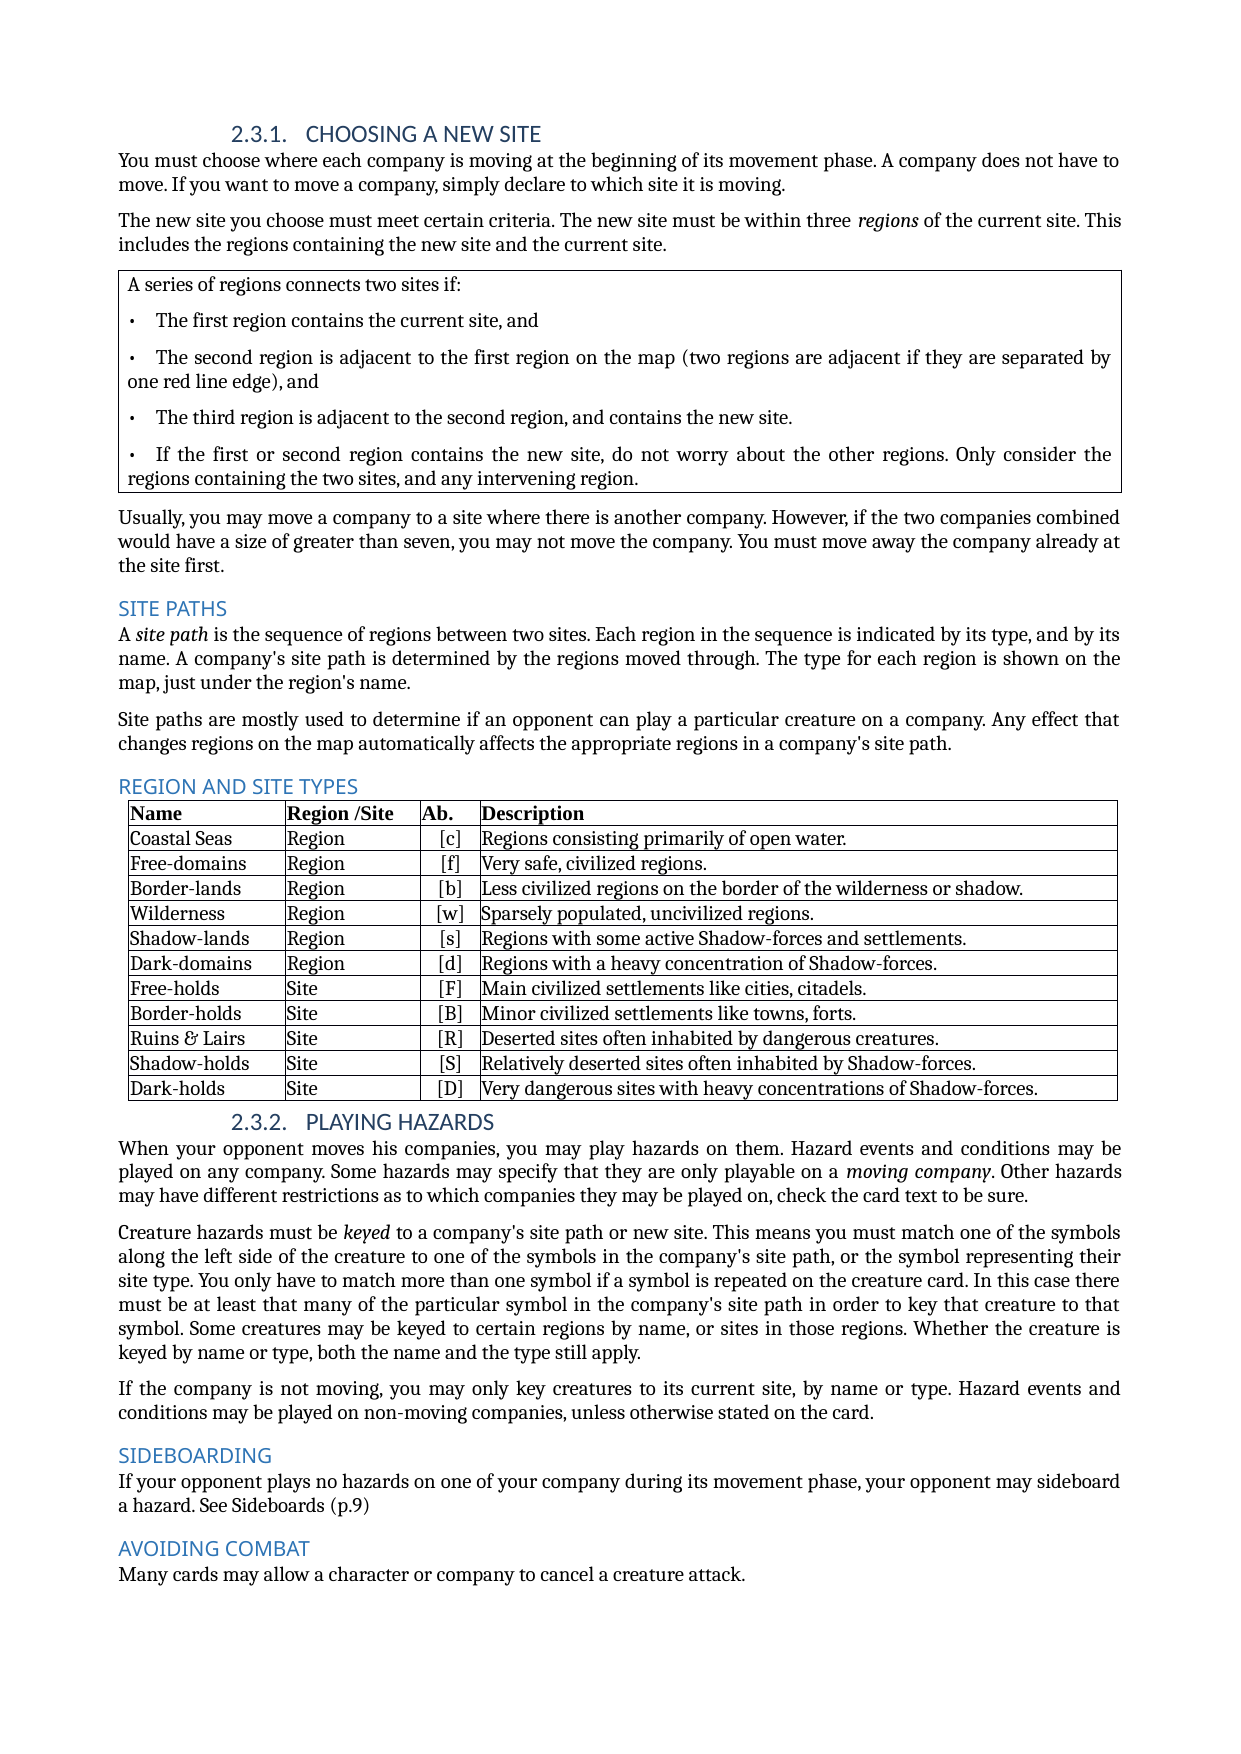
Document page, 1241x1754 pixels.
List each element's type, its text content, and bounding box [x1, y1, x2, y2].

table_cell Very dangerous sites with heavy concentrations of Shadow-forces. [481, 1076, 1117, 1100]
table_cell [d] [421, 951, 480, 975]
table_cell Site [286, 1076, 420, 1100]
table_cell Regions with a heavy concentration of Shadow-forces. [481, 951, 1117, 975]
table_cell Ruins & Lairs [129, 1026, 285, 1050]
table_cell [s] [421, 926, 480, 950]
table_cell Relatively deserted sites often inhabited by Shadow-forces. [481, 1051, 1117, 1075]
table_cell [F] [421, 976, 480, 1000]
text Usually, you may move a company to a site where there is another company. However, if the two companies combined would have a size of greater than seven, you may not move the company. You must move away the company already at the site first. [118, 506, 1122, 578]
text Many cards may allow a character or company to cancel a creature attack. [118, 1563, 1122, 1587]
table_cell Regions with some active Shadow-forces and settlements. [481, 926, 1117, 950]
table_cell [c] [421, 826, 480, 850]
table_cell [b] [421, 876, 480, 900]
subtitle SIDEBOARDING [118, 1441, 1122, 1470]
table_cell Wilderness [129, 901, 285, 925]
table_cell Main civilized settlements like cities, citadels. [481, 976, 1117, 1000]
table_cell Region [286, 926, 420, 950]
text • The third region is adjacent to the second region, and contains the new site. [119, 403, 1121, 430]
table_cell Region [286, 901, 420, 925]
table_cell [S] [421, 1051, 480, 1075]
text • The second region is adjacent to the first region on the map (two regions are adjacent if they are separated by one red line edge), and [119, 342, 1121, 393]
table_cell Dark-holds [129, 1076, 285, 1100]
table_cell Shadow-holds [129, 1051, 285, 1075]
table_cell Shadow-lands [129, 926, 285, 950]
text When your opponent moves his companies, you may play hazards on them. Hazard events and conditions may be played on any company. Some hazards may specify that they are only playable on a moving company. Other hazards may have different restrictions as to which companies they may be played on, check the card text to be sure. [118, 1136, 1122, 1208]
text A site path is the sequence of regions between two sites. Each region in the sequence is indicated by its type, and by its name. A company's site path is determined by the regions moved through. The type for each region is shown on the map, just under the region's name. [118, 623, 1122, 695]
subtitle SITE PATHS [118, 594, 1122, 623]
table_cell [B] [421, 1001, 480, 1025]
table_cell Region [286, 851, 420, 875]
table_cell Site [286, 1051, 420, 1075]
subtitle CHOOSING A NEW SITE [231, 118, 1122, 149]
table_cell Region [286, 951, 420, 975]
table_cell Region [286, 826, 420, 850]
table_cell Deserted sites often inhabited by dangerous creatures. [481, 1026, 1117, 1050]
table_cell Free-domains [129, 851, 285, 875]
table_cell Coastal Seas [129, 826, 285, 850]
table_cell Sparsely populated, uncivilized regions. [481, 901, 1117, 925]
table_cell Very safe, civilized regions. [481, 851, 1117, 875]
table_cell [w] [421, 901, 480, 925]
text The new site you choose must meet certain criteria. The new site must be within three regions of the current site. This includes the regions containing the new site and the current site. [118, 209, 1122, 257]
subtitle AVOIDING COMBAT [118, 1534, 1122, 1563]
table_cell [R] [421, 1026, 480, 1050]
subtitle PLAYING HAZARDS [231, 1106, 1122, 1136]
table_cell Region [286, 876, 420, 900]
table_cell Site [286, 1001, 420, 1025]
table_header Region /Site [286, 801, 420, 825]
table_header Description [481, 801, 1117, 825]
table_cell Less civilized regions on the border of the wilderness or shadow. [481, 876, 1117, 900]
table_cell Minor civilized settlements like towns, forts. [481, 1001, 1117, 1025]
text You must choose where each company is moving at the beginning of its movement phase. A company does not have to move. If you want to move a company, simply declare to which site it is moving. [118, 149, 1122, 197]
text Creature hazards must be keyed to a company's site path or new site. This means you must match one of the symbols along the left side of the creature to one of the symbols in the company's site path, or the symbol representing their site type. You only have to match more than one symbol if a symbol is repeated on the creature card. In this case there must be at least that many of the particular symbol in the company's site path in order to key that creature to that symbol. Some creatures may be keyed to certain regions by name, or sites in those regions. Whether the creature is keyed by name or type, both the name and the type still apply. [118, 1221, 1122, 1364]
table_cell Free-holds [129, 976, 285, 1000]
table_header Name [129, 801, 285, 825]
text • If the first or second region contains the new site, do not worry about the other regions. Only consider the regions containing the two sites, and any intervening region. [119, 439, 1121, 492]
table_cell [f] [421, 851, 480, 875]
table_cell Border-holds [129, 1001, 285, 1025]
table_cell Border-lands [129, 876, 285, 900]
text If your opponent plays no hazards on one of your company during its movement phase, your opponent may sideboard a hazard. See Sideboards (p.9) [118, 1470, 1122, 1518]
table_cell Site [286, 976, 420, 1000]
text • The first region contains the current site, and [119, 306, 1121, 333]
text If the company is not moving, you may only key creatures to its current site, by name or type. Hazard events and conditions may be played on non-moving companies, unless otherwise stated on the card. [118, 1377, 1122, 1425]
subtitle REGION AND SITE TYPES [118, 772, 1122, 800]
table_cell Site [286, 1026, 420, 1050]
table_cell Regions consisting primarily of open water. [481, 826, 1117, 850]
text Site paths are mostly used to determine if an opponent can play a particular creature on a company. Any effect that changes regions on the map automatically affects the appropriate regions in a company's site path. [118, 707, 1122, 755]
text A series of regions connects two sites if: [119, 271, 1121, 297]
table_cell [D] [421, 1076, 480, 1100]
table_header Ab. [421, 801, 480, 825]
table_cell Dark-domains [129, 951, 285, 975]
